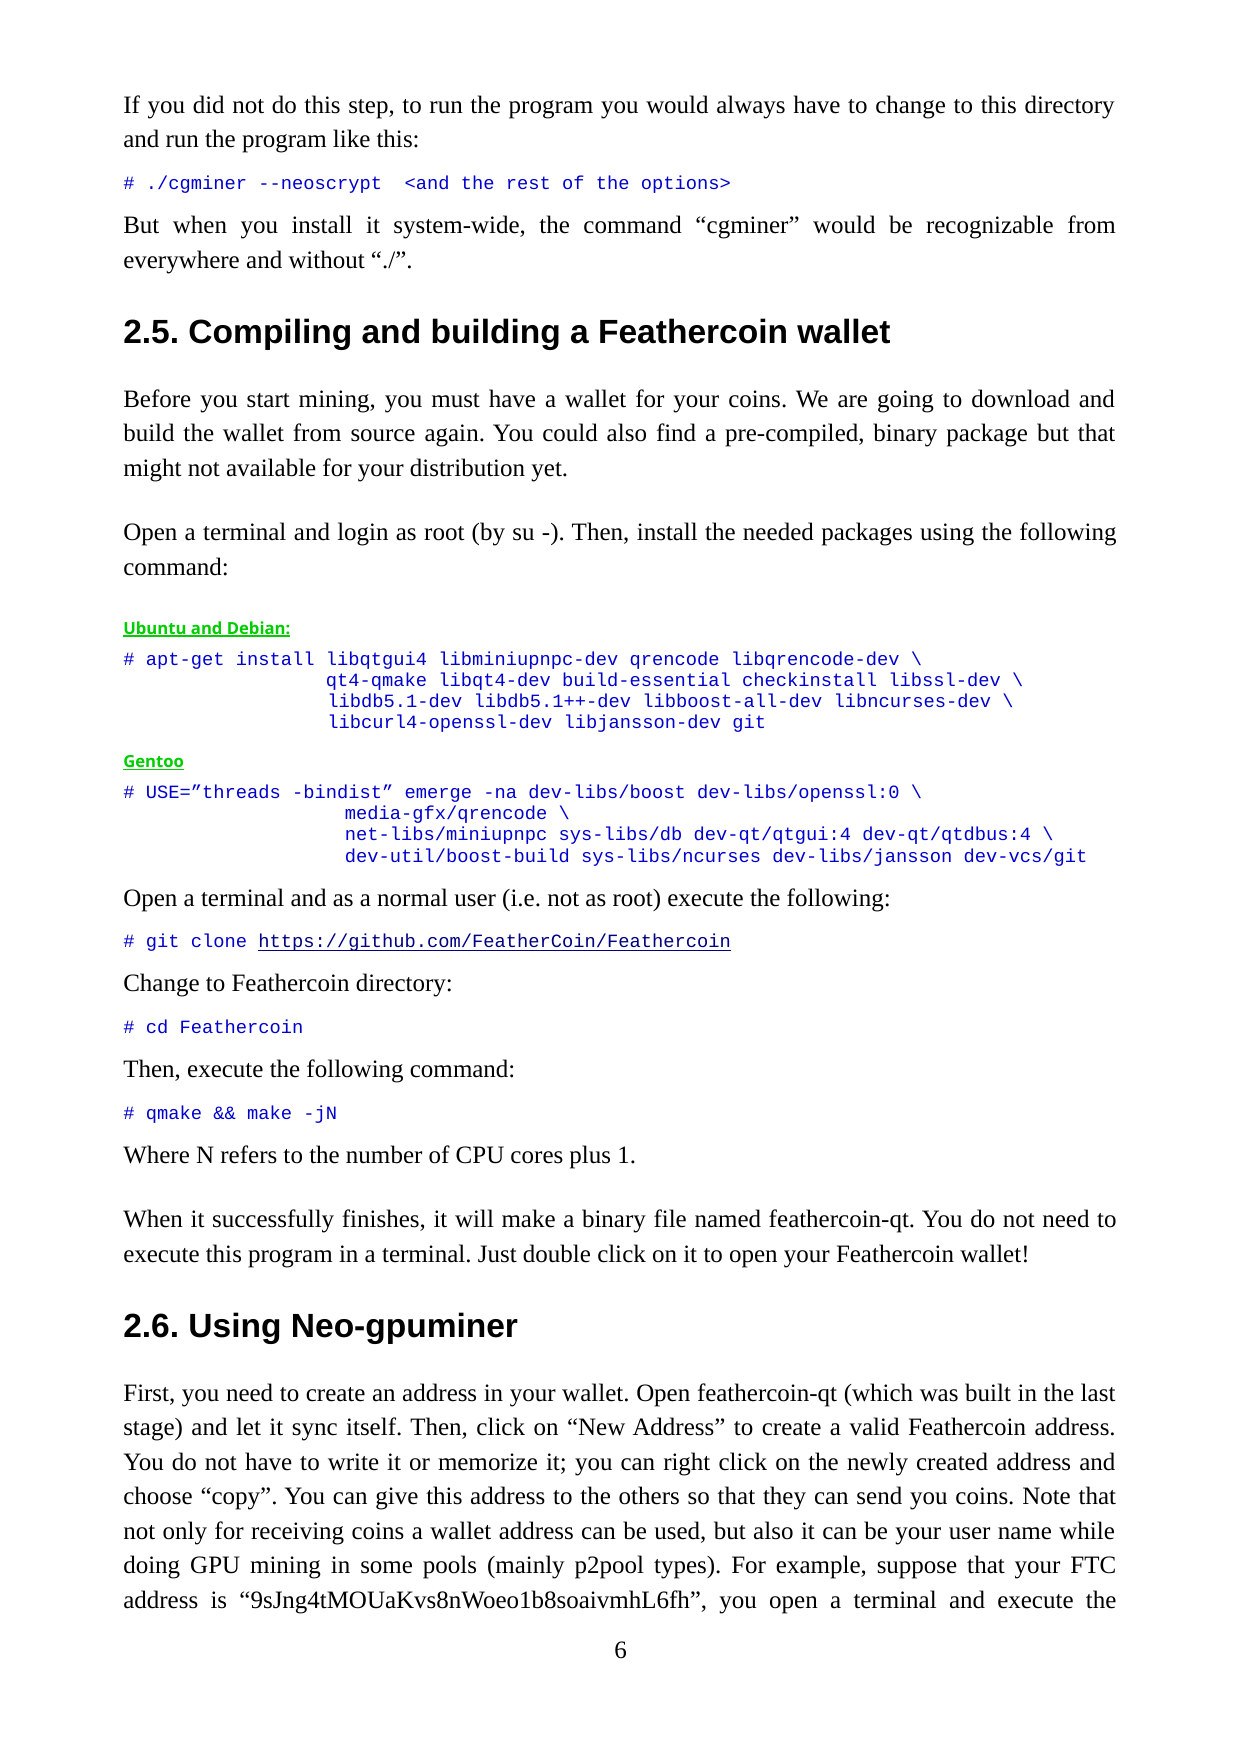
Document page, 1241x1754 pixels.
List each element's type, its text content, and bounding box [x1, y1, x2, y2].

text # cd Feathercoin [123, 1018, 1117, 1039]
subtitle 2.6. Using Neo-gpuminer [123, 1306, 1117, 1345]
text qt4-qmake libqt4-dev build-essential checkinstall libssl-dev \ [123, 671, 1117, 692]
text Gentoo [123, 749, 1117, 772]
text net-libs/miniupnpc sys-libs/db dev-qt/qtgui:4 dev-qt/qtdbus:4 \ [123, 825, 1117, 846]
text # qmake && make -jN [123, 1104, 1117, 1125]
text First, you need to create an address in your wallet. Open feathercoin-qt (which was built in the last stage) and let it sync itself. Then, click on “New Address” to create a valid Feathercoin address. You do not have to write it or memorize it; you can right click on the newly created address and choose “copy”. You can give this address to the others so that they can send you coins. Note that not only for receiving coins a wallet address can be used, but also it can be your user name while doing GPU mining in some pools (mainly p2pool types). For example, suppose that your FTC address is “9sJng4tMOUaKvs8nWoeo1b8soaivmhL6fh”, you open a terminal and execute the [123, 1378, 1117, 1614]
text # USE=”threads -bindist” emerge -na dev-libs/boost dev-libs/openssl:0 \ [123, 783, 1117, 804]
text Then, execute the following command: [123, 1054, 1117, 1083]
text # ./cgminer --neoscrypt <and the rest of the options> [123, 174, 1117, 195]
text media-gfx/qrencode \ [123, 804, 1117, 825]
text # apt-get install libqtgui4 libminiupnpc-dev qrencode libqrencode-dev \ [123, 649, 1117, 671]
text Open a terminal and as a normal user (i.e. not as root) execute the following: [123, 883, 1117, 911]
text Before you start mining, you must have a wallet for your coins. We are going to download and build the wallet from source again. You could also find a pre-compiled, binary package but that might not available for your distribution yet. [123, 384, 1117, 482]
text dev-util/boost-build sys-libs/ncurses dev-libs/jansson dev-vcs/git [123, 846, 1117, 868]
subtitle 2.5. Compiling and building a Feathercoin wallet [123, 312, 1117, 351]
text But when you install it system-wide, the command “cgminer” would be recognizable from everywhere and without “./”. [123, 210, 1117, 273]
text If you did not do this step, to run the program you would always have to change to this directory and run the program like this: [123, 90, 1117, 153]
text Where N refers to the number of CPU cores plus 1. [123, 1140, 1117, 1169]
text # git clone https://github.com/FeatherCoin/Feathercoin [123, 932, 1117, 953]
text Ubuntu and Debian: [123, 616, 1117, 639]
text Open a terminal and login as root (by su -). Then, install the needed packages using the following command: [123, 517, 1117, 581]
text When it successfully finishes, it will make a binary file named feathercoin-qt. You do not need to execute this program in a terminal. Just double click on it to open your Feathercoin wallet! [123, 1204, 1117, 1268]
text Change to Feathercoin directory: [123, 968, 1117, 997]
text libdb5.1-dev libdb5.1++-dev libboost-all-dev libncurses-dev \ [123, 692, 1117, 713]
text libcurl4-openssl-dev libjansson-dev git [123, 713, 1117, 734]
